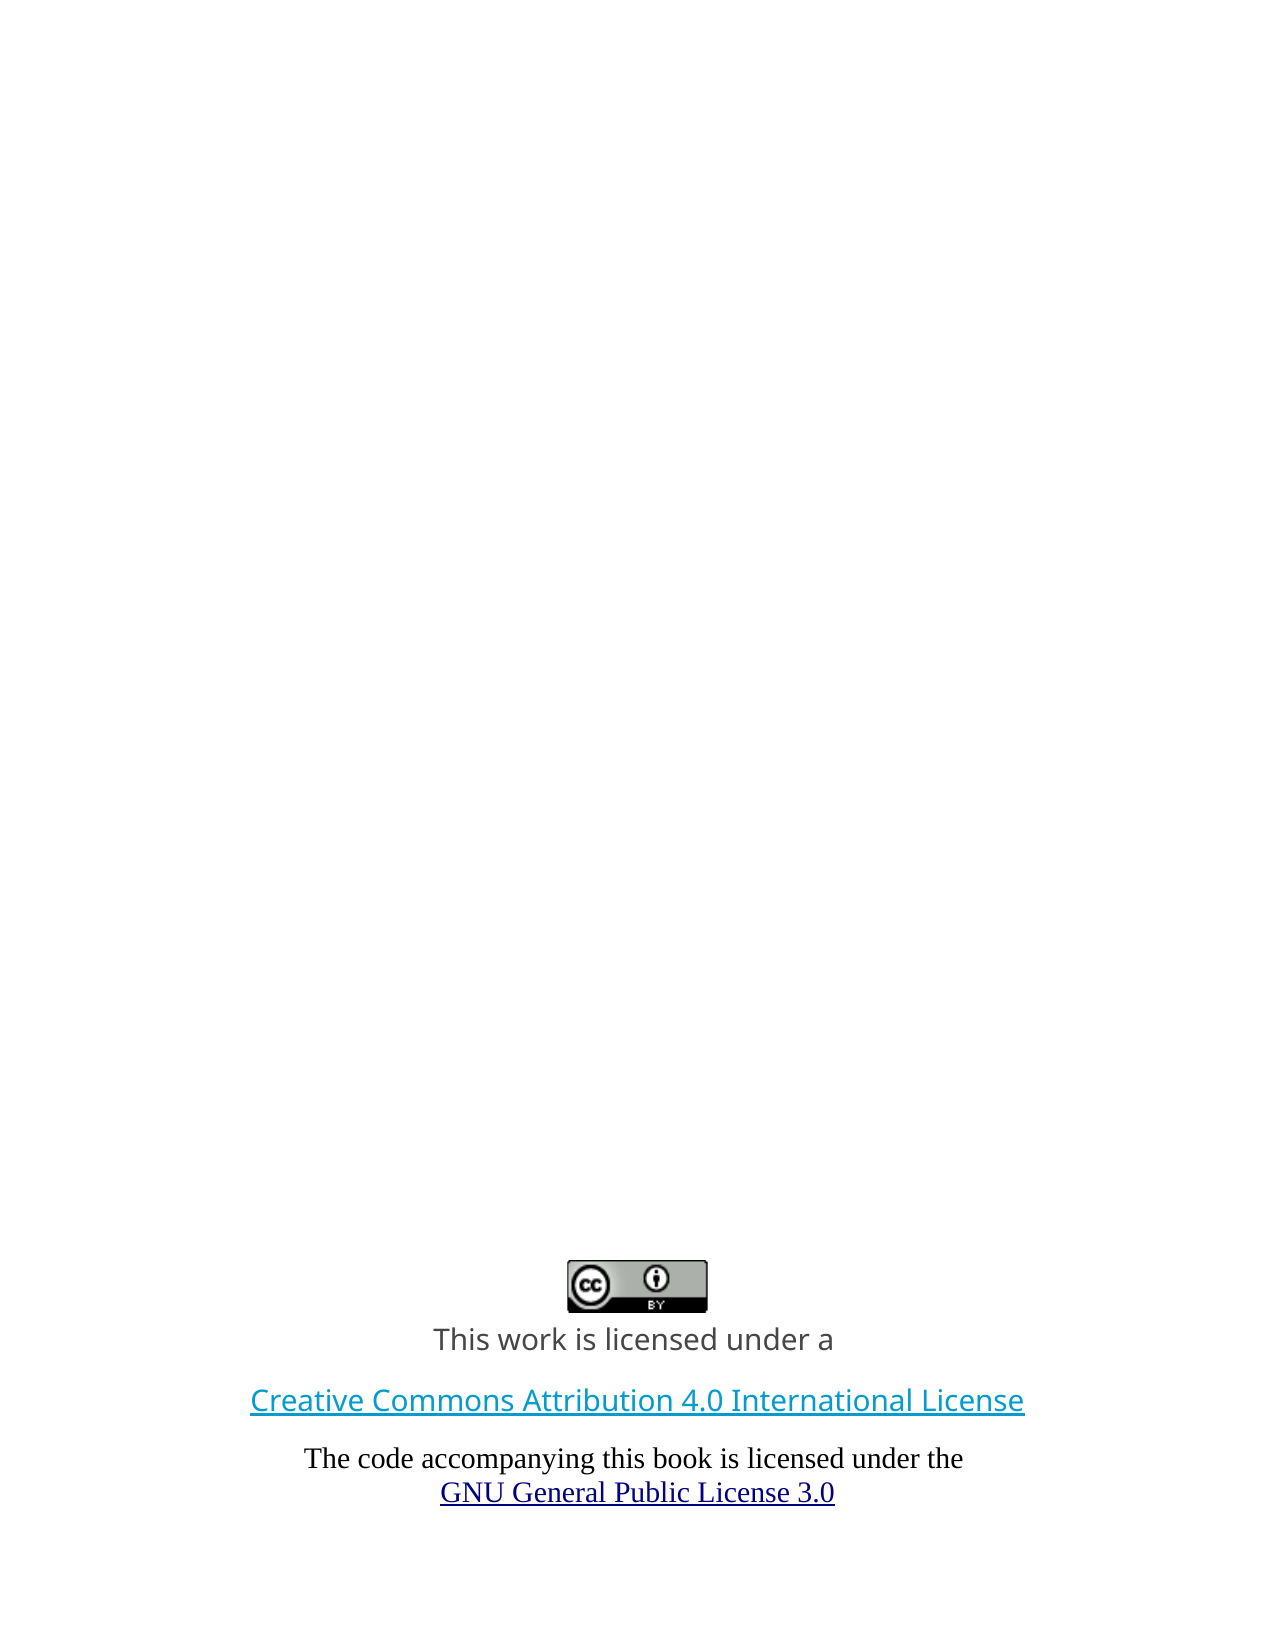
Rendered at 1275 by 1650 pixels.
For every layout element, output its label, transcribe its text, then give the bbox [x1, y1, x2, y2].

text Creative Commons Attribution 4.0 International License [118, 1379, 1157, 1420]
text The code accompanying this book is licensed under the [118, 1440, 1157, 1474]
text GNU General Public License 3.0 [118, 1474, 1157, 1509]
picture [567, 1260, 708, 1313]
text This work is licensed under a [118, 1261, 1157, 1359]
